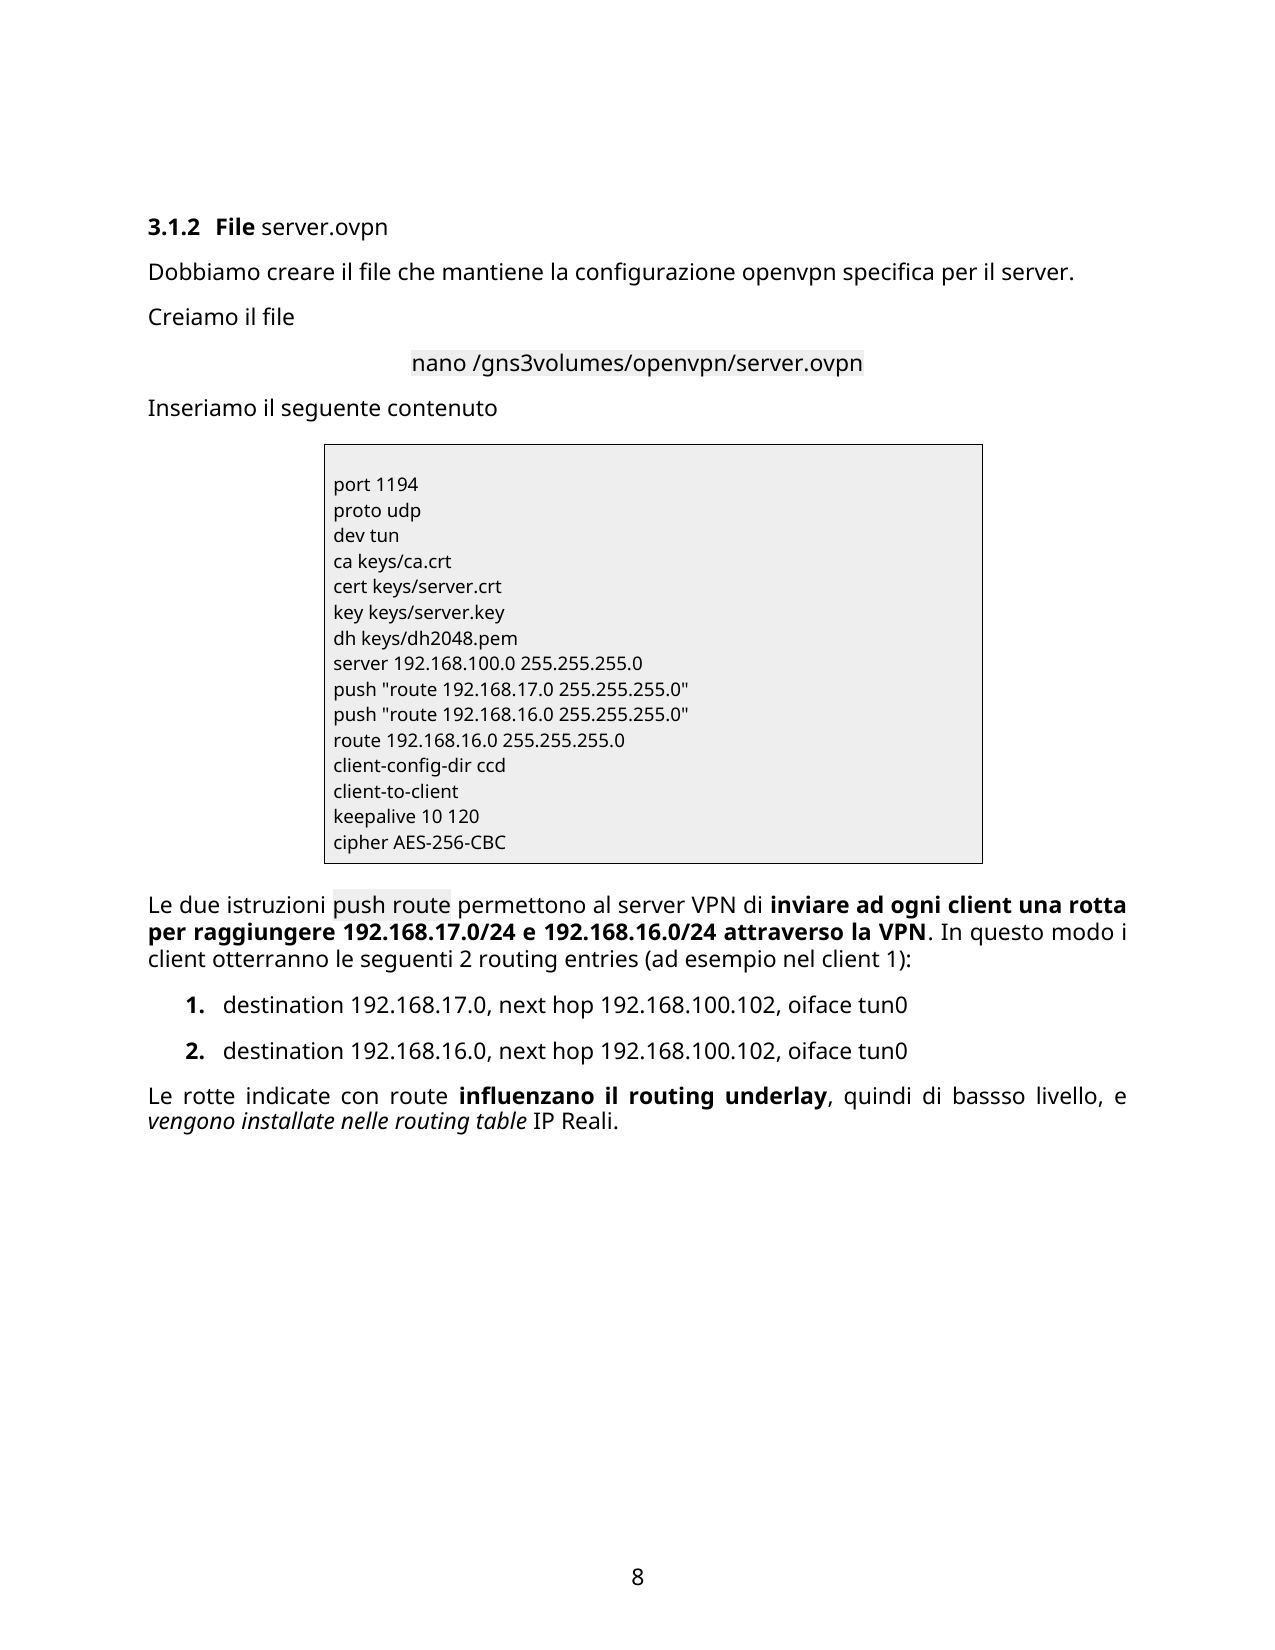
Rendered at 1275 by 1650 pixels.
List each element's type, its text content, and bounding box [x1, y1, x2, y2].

text dev tun [333, 523, 973, 548]
text nano /gns3volumes/openvpn/server.ovpn [864, 350, 1127, 376]
text client-config-dir ccd [333, 752, 973, 778]
text push "route 192.168.16.0 255.255.255.0" [333, 701, 973, 727]
text key keys/server.key [333, 599, 973, 625]
subtitle File server.ovpn [148, 214, 1127, 240]
text dh keys/dh2048.pem [333, 625, 973, 650]
text server 192.168.100.0 255.255.255.0 [333, 650, 973, 676]
text Le rotte indicate con route influenzano il routing underlay, quindi di bassso livello, e vengono installate nelle routing table IP Reali. [148, 1083, 1127, 1136]
text keepalive 10 120 [333, 803, 973, 829]
list destination 192.168.16.0, next hop 192.168.100.102, oiface tun0 [185, 1038, 1127, 1064]
text cert keys/server.crt [333, 574, 973, 599]
text port 1194 [333, 472, 973, 497]
text nano /gns3volumes/openvpn/server.ovpn [148, 350, 411, 376]
text route 192.168.16.0 255.255.255.0 [333, 727, 973, 752]
text proto udp [333, 497, 973, 523]
text Inseriamo il seguente contenuto [148, 395, 1127, 422]
text client-to-client [333, 778, 973, 803]
text Creiamo il file [148, 304, 1127, 331]
text push "route 192.168.17.0 255.255.255.0" [333, 676, 973, 701]
text Dobbiamo creare il file che mantiene la configurazione openvpn specifica per il server. [148, 259, 1127, 286]
text cipher AES-256-CBC [333, 829, 973, 854]
list destination 192.168.17.0, next hop 192.168.100.102, oiface tun0 [185, 992, 1127, 1019]
text ca keys/ca.crt [333, 548, 973, 574]
text Le due istruzioni push route permettono al server VPN di inviare ad ogni client una rotta per raggiungere 192.168.17.0/24 e 192.168.16.0/24 attraverso la VPN. In questo modo i client otterranno le seguenti 2 routing entries (ad esempio nel client 1): [148, 440, 1127, 974]
